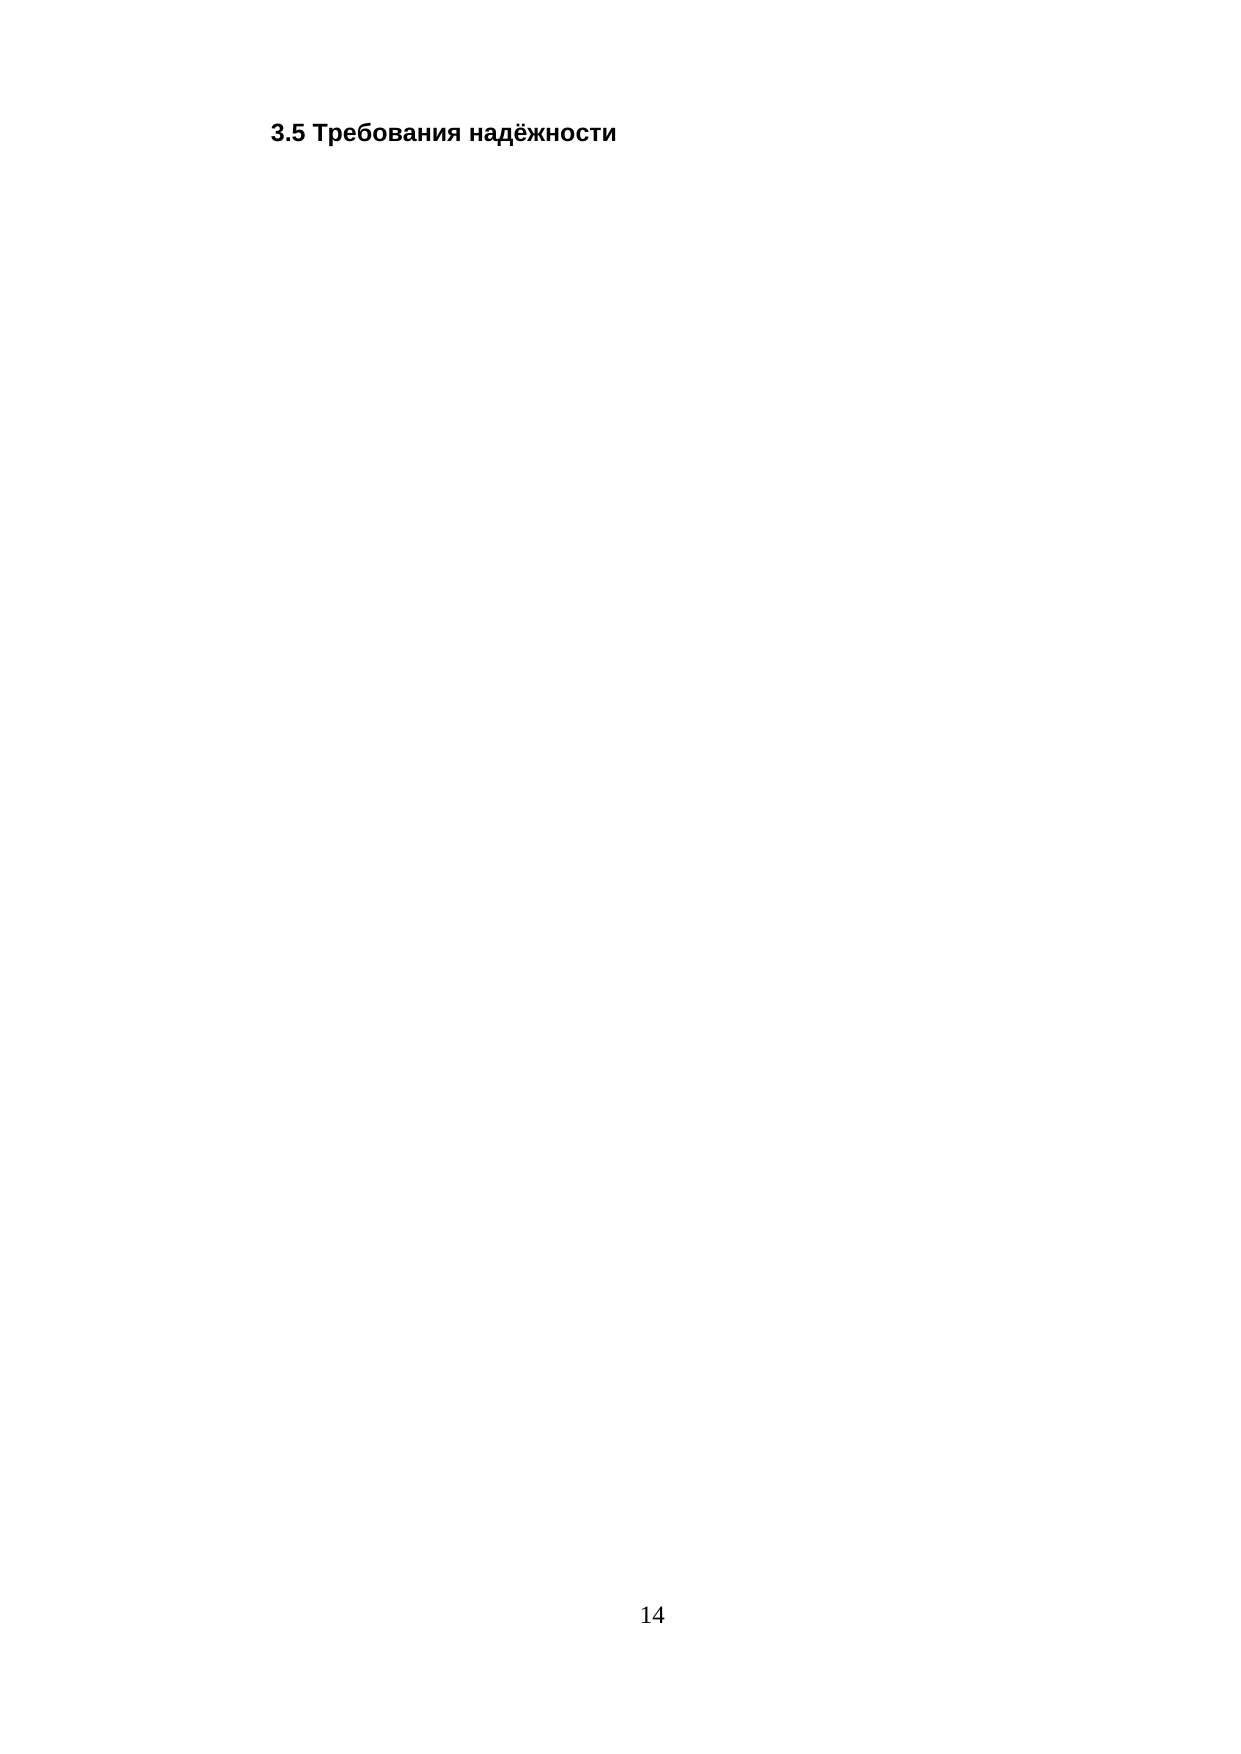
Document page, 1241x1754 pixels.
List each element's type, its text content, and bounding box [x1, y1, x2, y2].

subtitle Требования надёжности [182, 118, 1122, 147]
